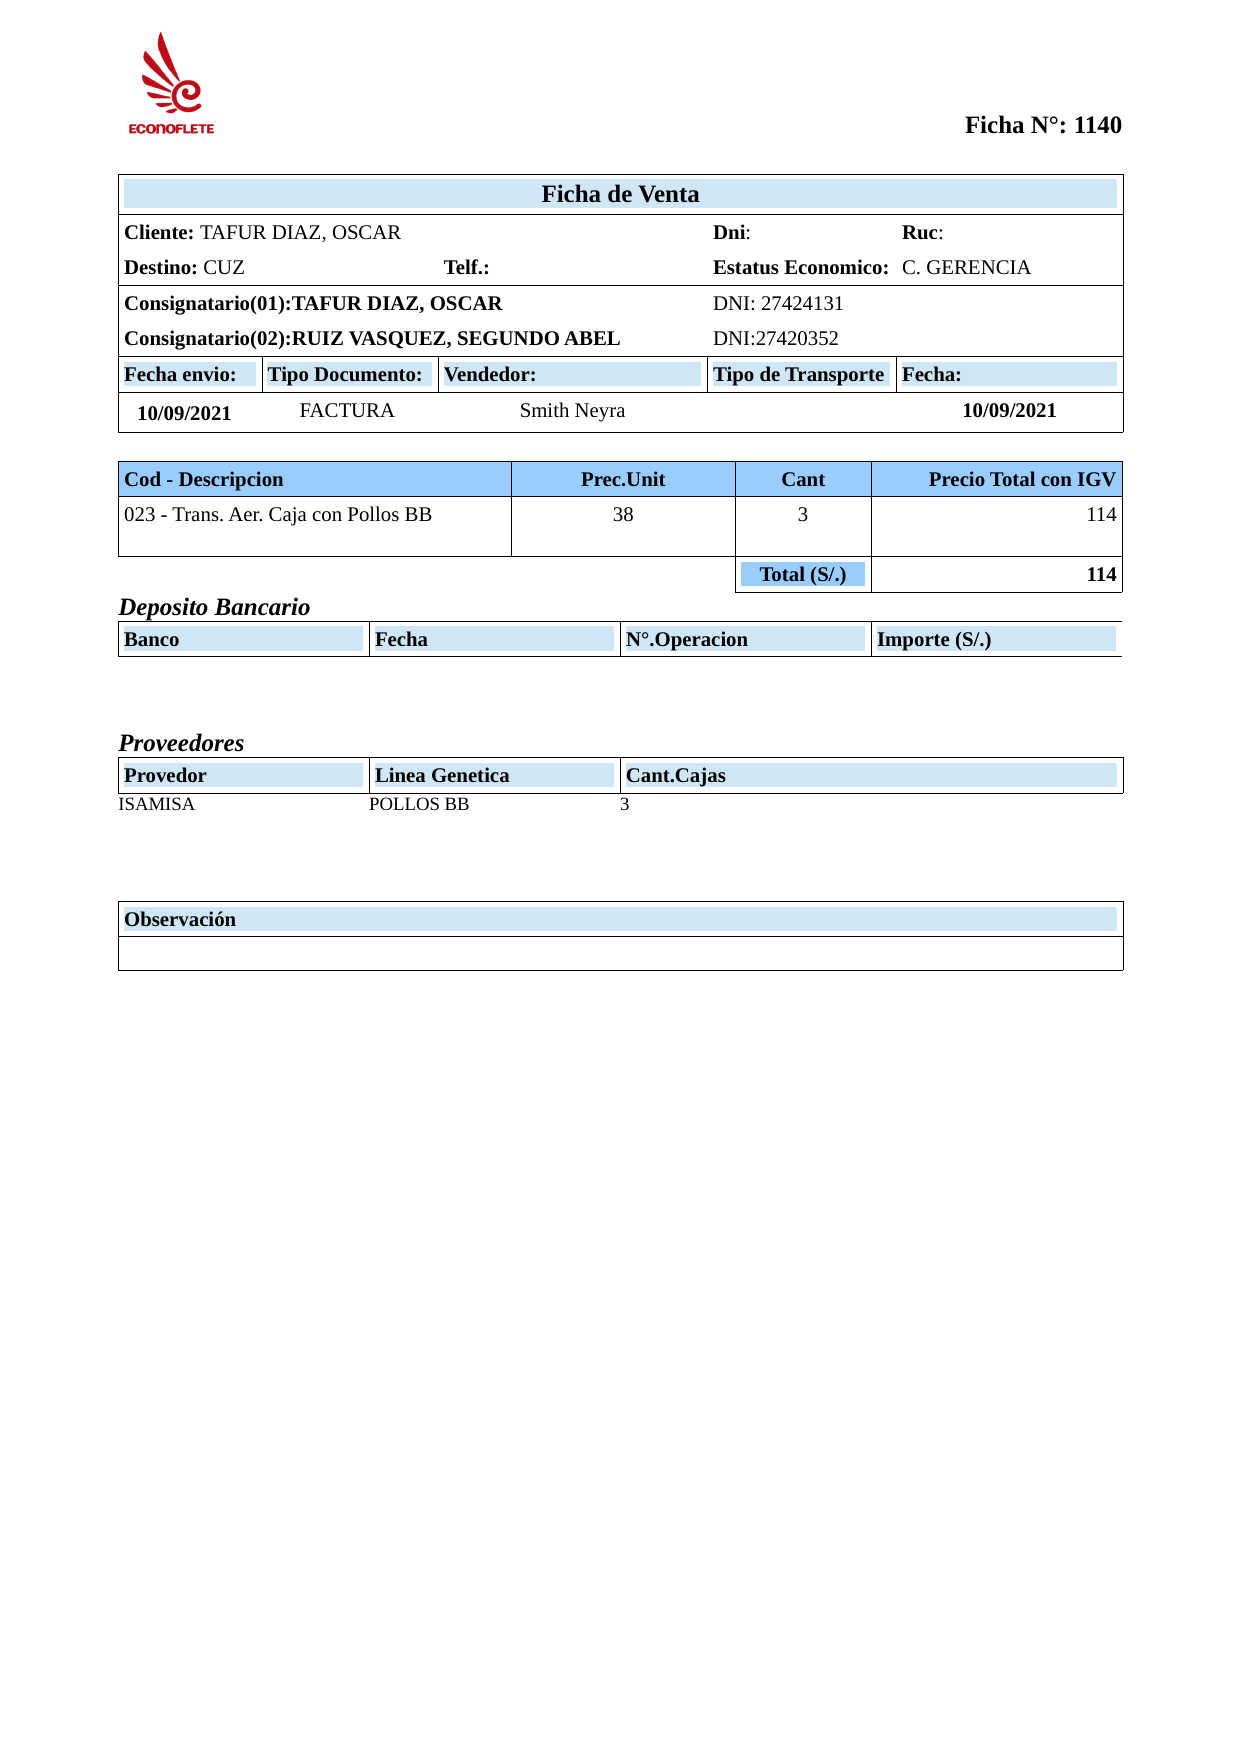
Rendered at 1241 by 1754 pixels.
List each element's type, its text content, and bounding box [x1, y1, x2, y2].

table_cell ISAMISA [118, 794, 369, 814]
table_header Cant [736, 462, 871, 496]
table_cell [118, 836, 369, 858]
table_cell [118, 680, 369, 704]
table_cell [511, 557, 735, 592]
table_cell [118, 815, 369, 836]
table_header Linea Genetica [370, 758, 620, 793]
table_cell [118, 858, 369, 879]
table_cell 3 [736, 497, 871, 556]
table_cell [369, 680, 620, 704]
table_cell Smith Neyra [438, 393, 707, 432]
table_cell [118, 657, 369, 680]
table_cell [118, 879, 369, 901]
table_cell [118, 557, 511, 592]
table_cell [369, 879, 620, 901]
table_cell [707, 393, 896, 432]
table_cell [369, 657, 620, 680]
table_cell Fecha envio: [119, 357, 262, 392]
table_cell Fecha: [897, 357, 1123, 392]
table_cell [871, 657, 1122, 680]
table_cell [620, 657, 871, 680]
table_cell [119, 937, 1123, 969]
table_cell Ruc: [896, 215, 1123, 249]
table_cell DNI:27420352 [707, 321, 1123, 356]
table_cell 3 [620, 794, 1123, 814]
table_cell [871, 680, 1122, 704]
table_cell [620, 879, 1123, 901]
text Proveedores [118, 728, 1122, 757]
table_cell 10/09/2021 [896, 393, 1123, 432]
table_cell Estatus Economico: [707, 249, 896, 285]
table_header Banco [119, 622, 369, 656]
table_header Cant.Cajas [621, 758, 1123, 793]
table_cell 023 - Trans. Aer. Caja con Pollos BB [119, 497, 511, 556]
table_cell 38 [512, 497, 735, 556]
table_cell Destino: CUZ [119, 249, 438, 285]
table_cell 10/09/2021 [119, 393, 262, 432]
table_header Provedor [119, 758, 369, 793]
table_header Fecha [370, 622, 620, 656]
table_header Ficha de Venta [119, 175, 1123, 214]
table_cell Consignatario(01):TAFUR DIAZ, OSCAR [119, 286, 707, 321]
table_header Observación [119, 902, 1123, 936]
table_header Cod - Descripcion [119, 462, 511, 496]
table_cell [369, 858, 620, 879]
table_cell Telf.: [438, 249, 707, 285]
table_cell Consignatario(02):RUIZ VASQUEZ, SEGUNDO ABEL [119, 321, 707, 356]
table_cell FACTURA [262, 393, 438, 432]
table_cell [871, 705, 1122, 728]
table_cell [118, 705, 369, 728]
table_cell [620, 836, 1123, 858]
text Deposito Bancario [118, 592, 1122, 621]
table_cell [620, 858, 1123, 879]
table_cell Cliente: TAFUR DIAZ, OSCAR [119, 215, 707, 249]
table_cell C. GERENCIA [896, 249, 1123, 285]
table_cell Tipo Documento: [263, 357, 438, 392]
table_cell Dni: [707, 215, 896, 249]
table_cell [620, 680, 871, 704]
table_cell 114 [872, 557, 1122, 592]
table_cell [369, 815, 620, 836]
table_cell [369, 705, 620, 728]
table_header Importe (S/.) [872, 622, 1122, 656]
table_header Precio Total con IGV [872, 462, 1122, 496]
table_cell Vendedor: [439, 357, 707, 392]
table_cell [369, 836, 620, 858]
table_cell POLLOS BB [369, 794, 620, 814]
table_header N°.Operacion [621, 622, 871, 656]
table_cell [620, 815, 1123, 836]
table_cell 114 [872, 497, 1122, 556]
table_cell [620, 705, 871, 728]
table_cell Total (S/.) [736, 557, 871, 592]
table_cell DNI: 27424131 [707, 286, 1123, 321]
table_cell Tipo de Transporte [708, 357, 896, 392]
picture [118, 31, 225, 134]
table_header Prec.Unit [512, 462, 735, 496]
